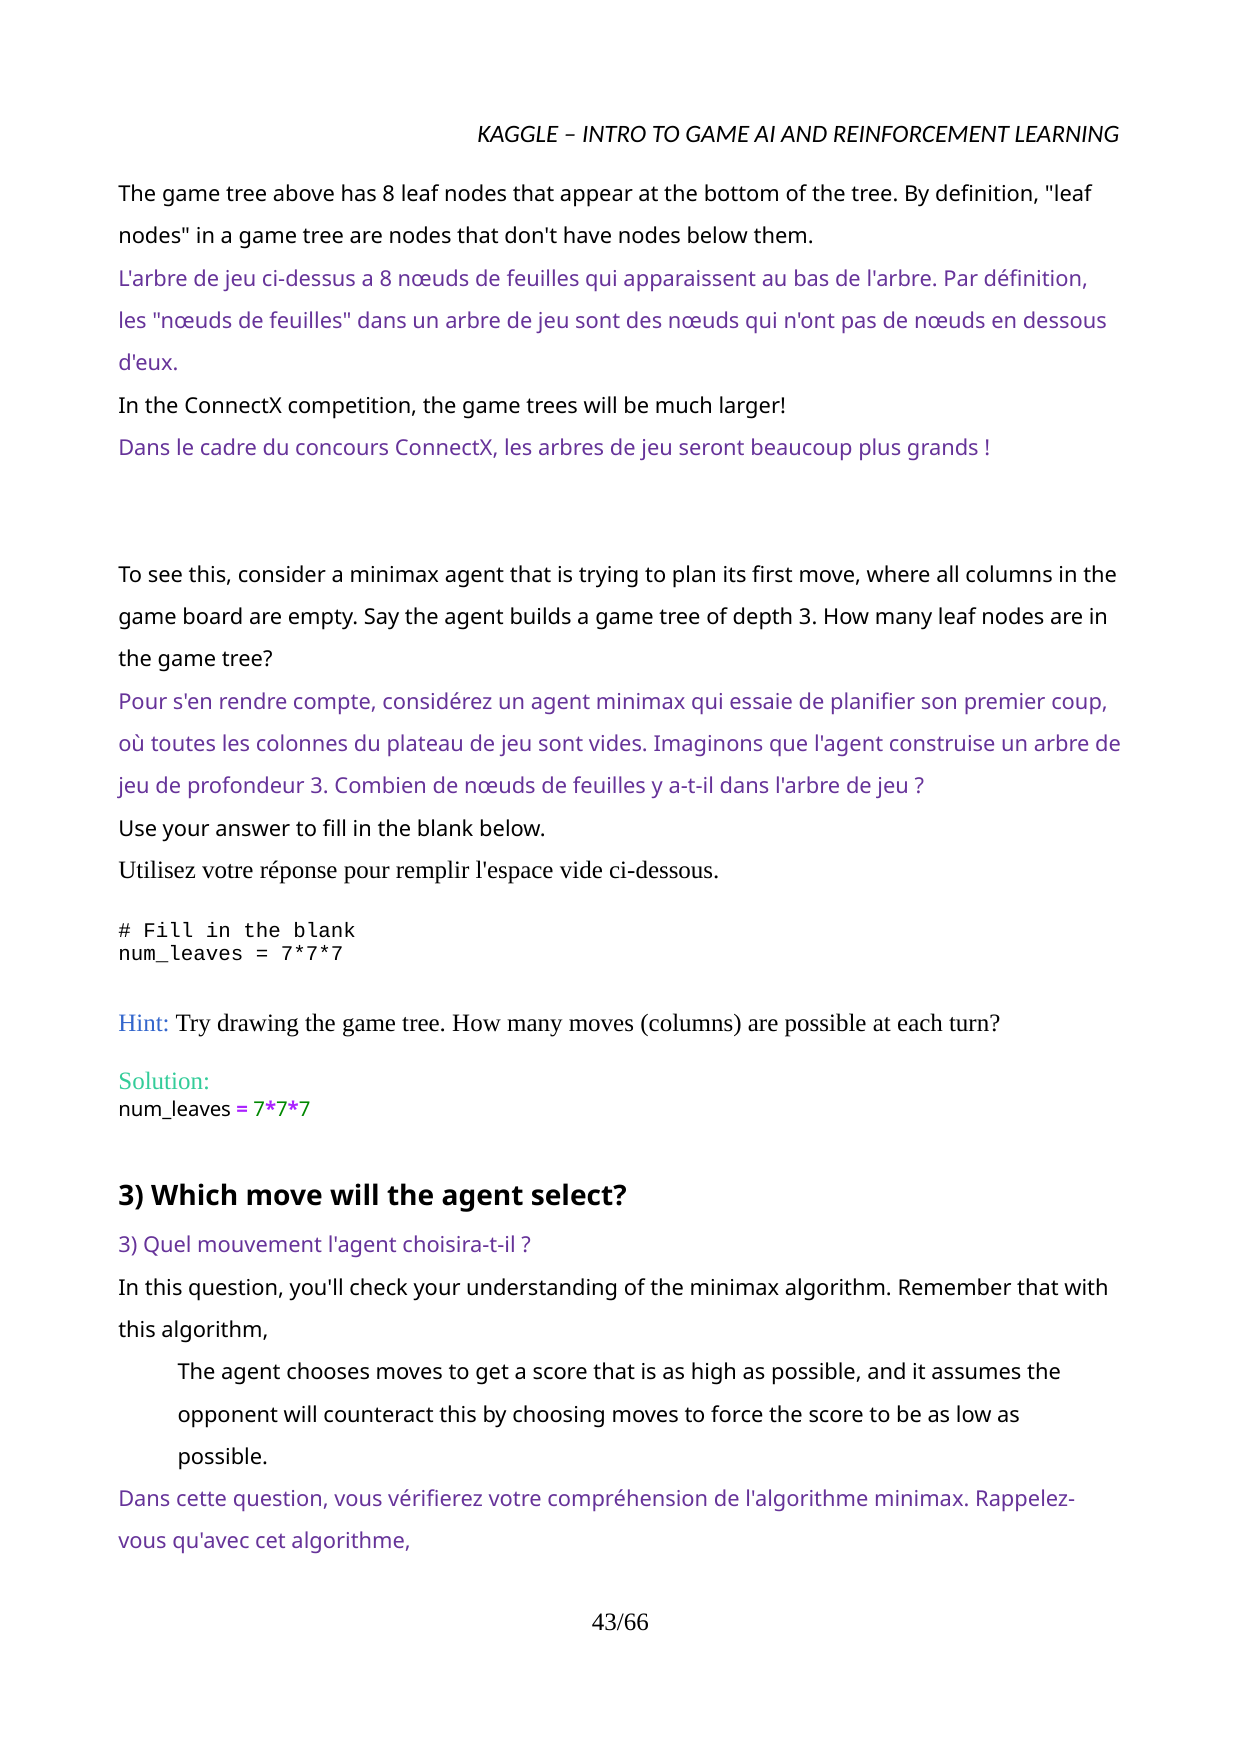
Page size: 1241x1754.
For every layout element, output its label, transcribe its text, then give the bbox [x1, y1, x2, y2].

text num_leaves = 7*7*7 [118, 943, 1122, 967]
text Dans le cadre du concours ConnectX, les arbres de jeu seront beaucoup plus grands ! [118, 432, 1122, 462]
text Use your answer to fill in the blank below. [118, 812, 1122, 842]
text Dans cette question, vous vérifierez votre compréhension de l'algorithme minimax. Rappelez-vous qu'avec cet algorithme, [118, 1483, 1122, 1555]
text num_leaves = 7*7*7 [118, 1094, 1122, 1122]
text Utilisez votre réponse pour remplir l'espace vide ci-dessous. [118, 855, 1122, 883]
text In the ConnectX competition, the game trees will be much larger! [118, 389, 1122, 419]
text Solution: [118, 1066, 1122, 1094]
text In this question, you'll check your understanding of the minimax algorithm. Remember that with this algorithm, [118, 1272, 1122, 1344]
text To see this, consider a minimax agent that is trying to plan its first move, where all columns in the game board are empty. Say the agent builds a game tree of depth 3. How many leaf nodes are in the game tree? [118, 559, 1122, 673]
text The game tree above has 8 leaf nodes that appear at the bottom of the tree. By definition, "leaf nodes" in a game tree are nodes that don't have nodes below them. [118, 178, 1122, 250]
text 3) Quel mouvement l'agent choisira-t-il ? [118, 1229, 1122, 1259]
text Hint: Try drawing the game tree. How many moves (columns) are possible at each turn? [118, 1008, 1122, 1037]
text # Fill in the blank [118, 920, 1122, 943]
subtitle 3) Which move will the agent select? [118, 1175, 1122, 1213]
text Pour s'en rendre compte, considérez un agent minimax qui essaie de planifier son premier coup, où toutes les colonnes du plateau de jeu sont vides. Imaginons que l'agent construise un arbre de jeu de profondeur 3. Combien de nœuds de feuilles y a-t-il dans l'arbre de jeu ? [118, 686, 1122, 800]
text L'arbre de jeu ci-dessus a 8 nœuds de feuilles qui apparaissent au bas de l'arbre. Par définition, les "nœuds de feuilles" dans un arbre de jeu sont des nœuds qui n'ont pas de nœuds en dessous d'eux. [118, 263, 1122, 377]
text The agent chooses moves to get a score that is as high as possible, and it assumes the opponent will counteract this by choosing moves to force the score to be as low as possible. [177, 1356, 1063, 1471]
